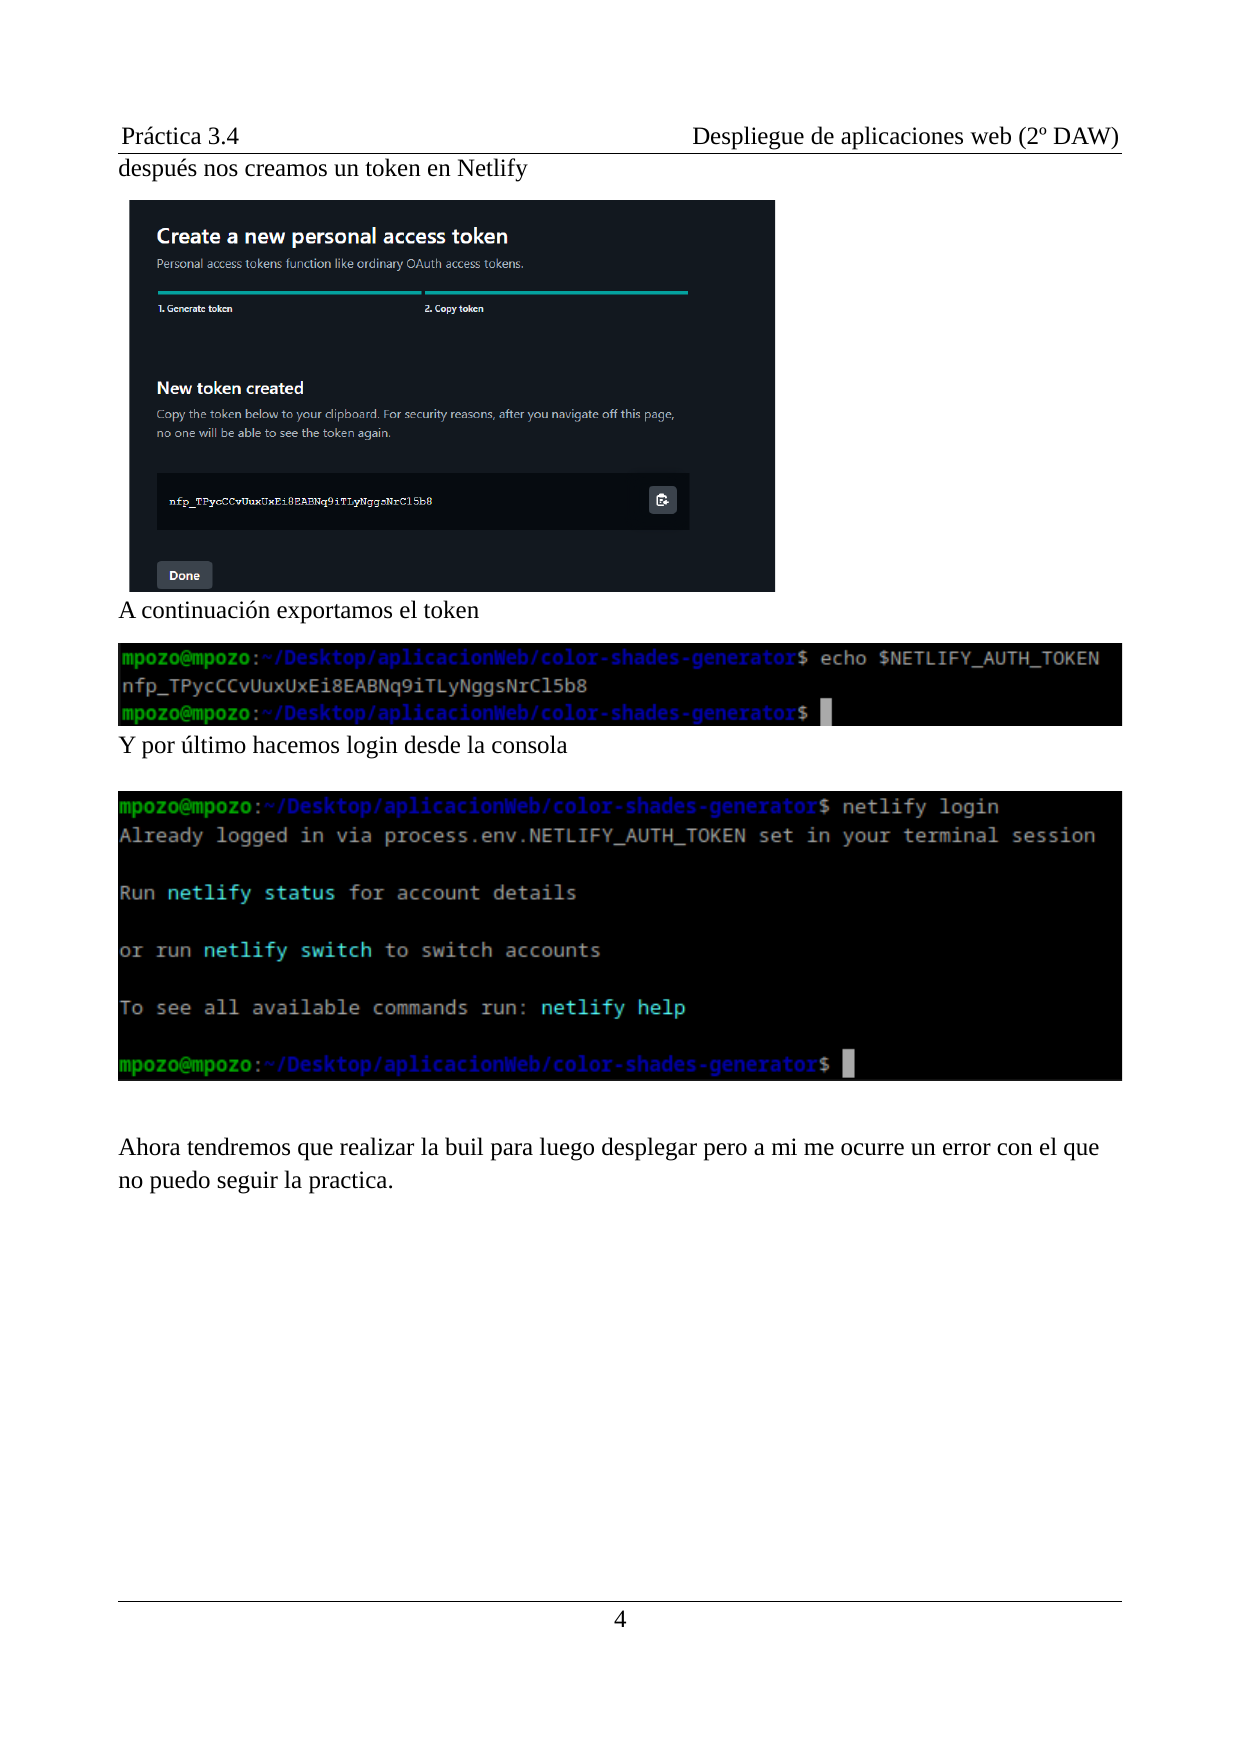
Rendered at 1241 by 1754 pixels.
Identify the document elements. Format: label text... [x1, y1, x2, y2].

text A continuación exportamos el token [118, 200, 1122, 624]
picture [129, 200, 775, 592]
picture [118, 791, 1123, 1081]
text Ahora tendremos que realizar la buil para luego desplegar pero a mi me ocurre un error con el que no puedo seguir la practica. [118, 1132, 1122, 1194]
text después nos creamos un token en Netlify [118, 154, 1122, 182]
text Y por último hacemos login desde la consola [118, 726, 1122, 759]
picture [118, 643, 1123, 726]
